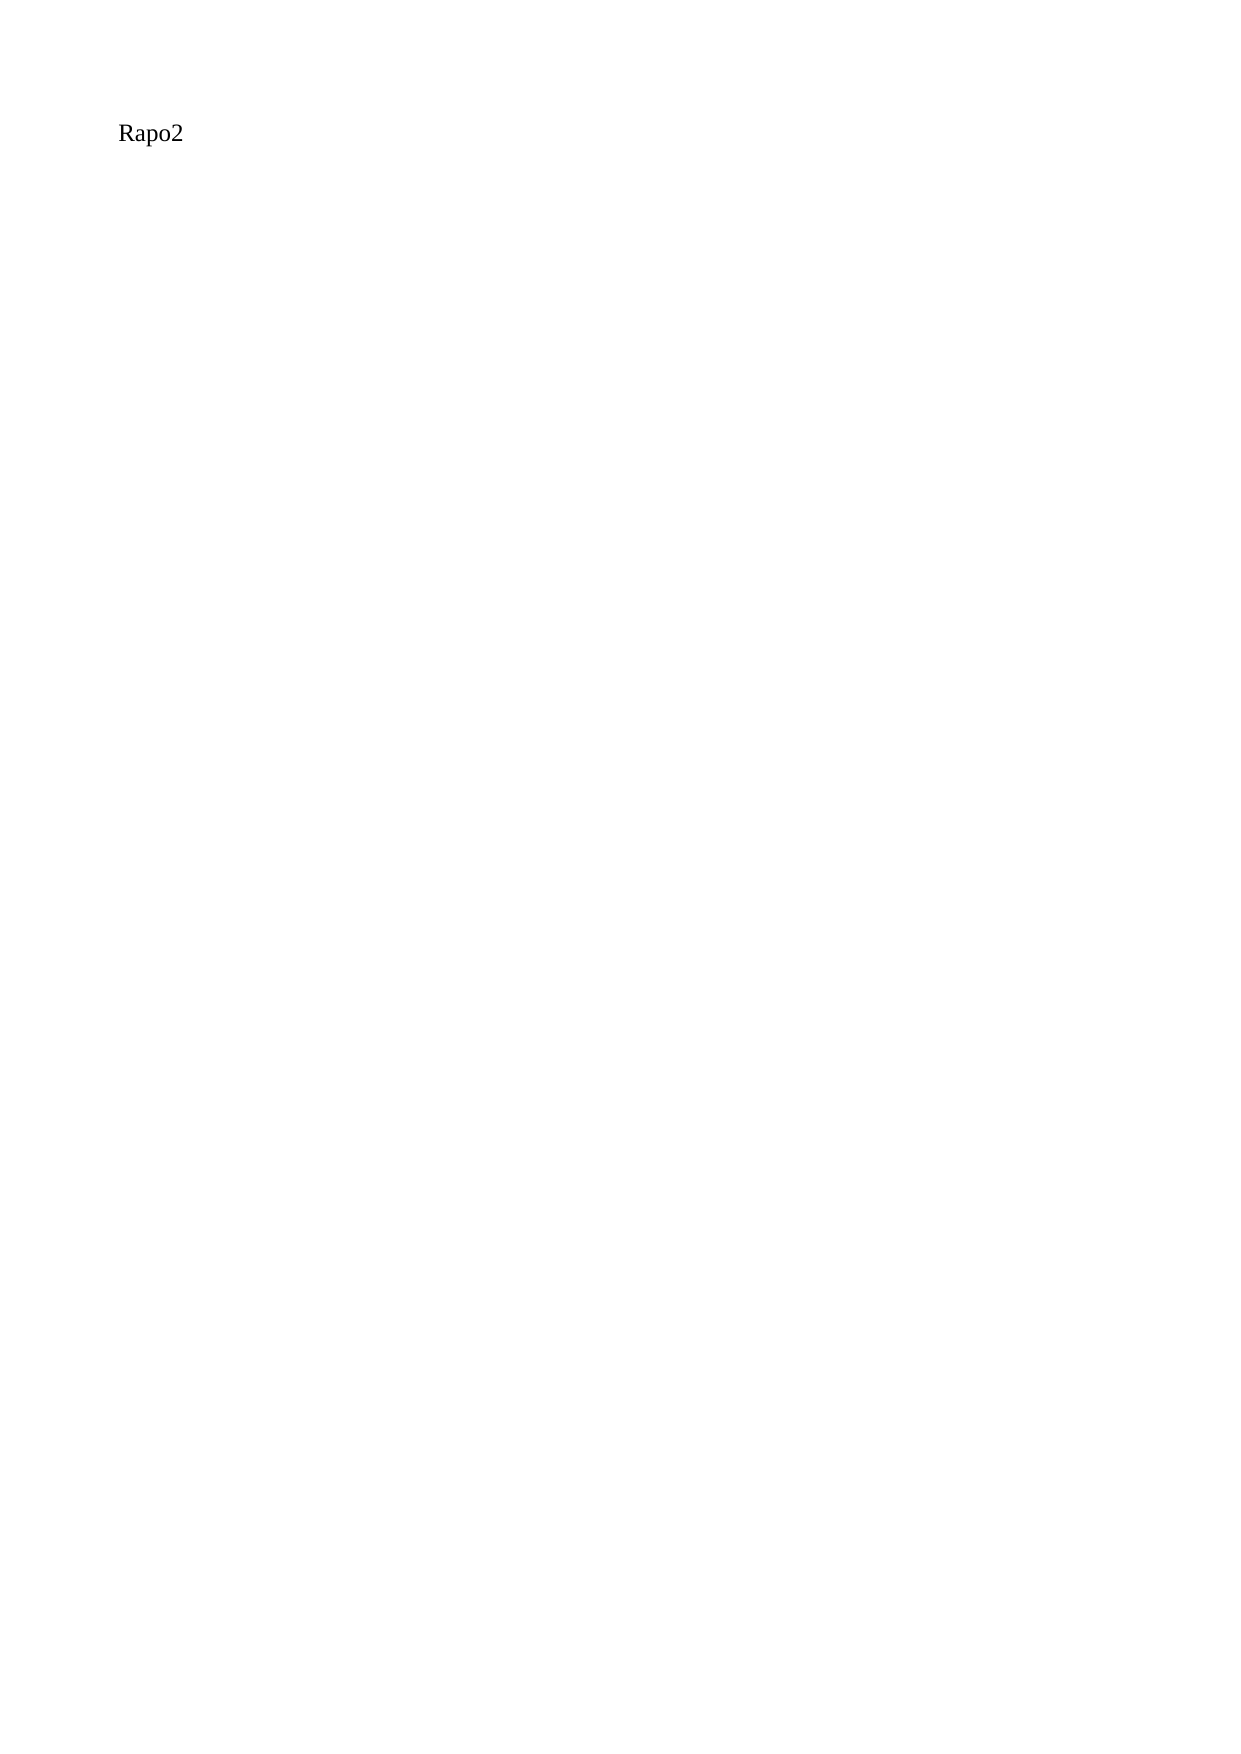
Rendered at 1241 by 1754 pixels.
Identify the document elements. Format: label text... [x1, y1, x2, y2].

text Rapo2 [118, 118, 1122, 147]
